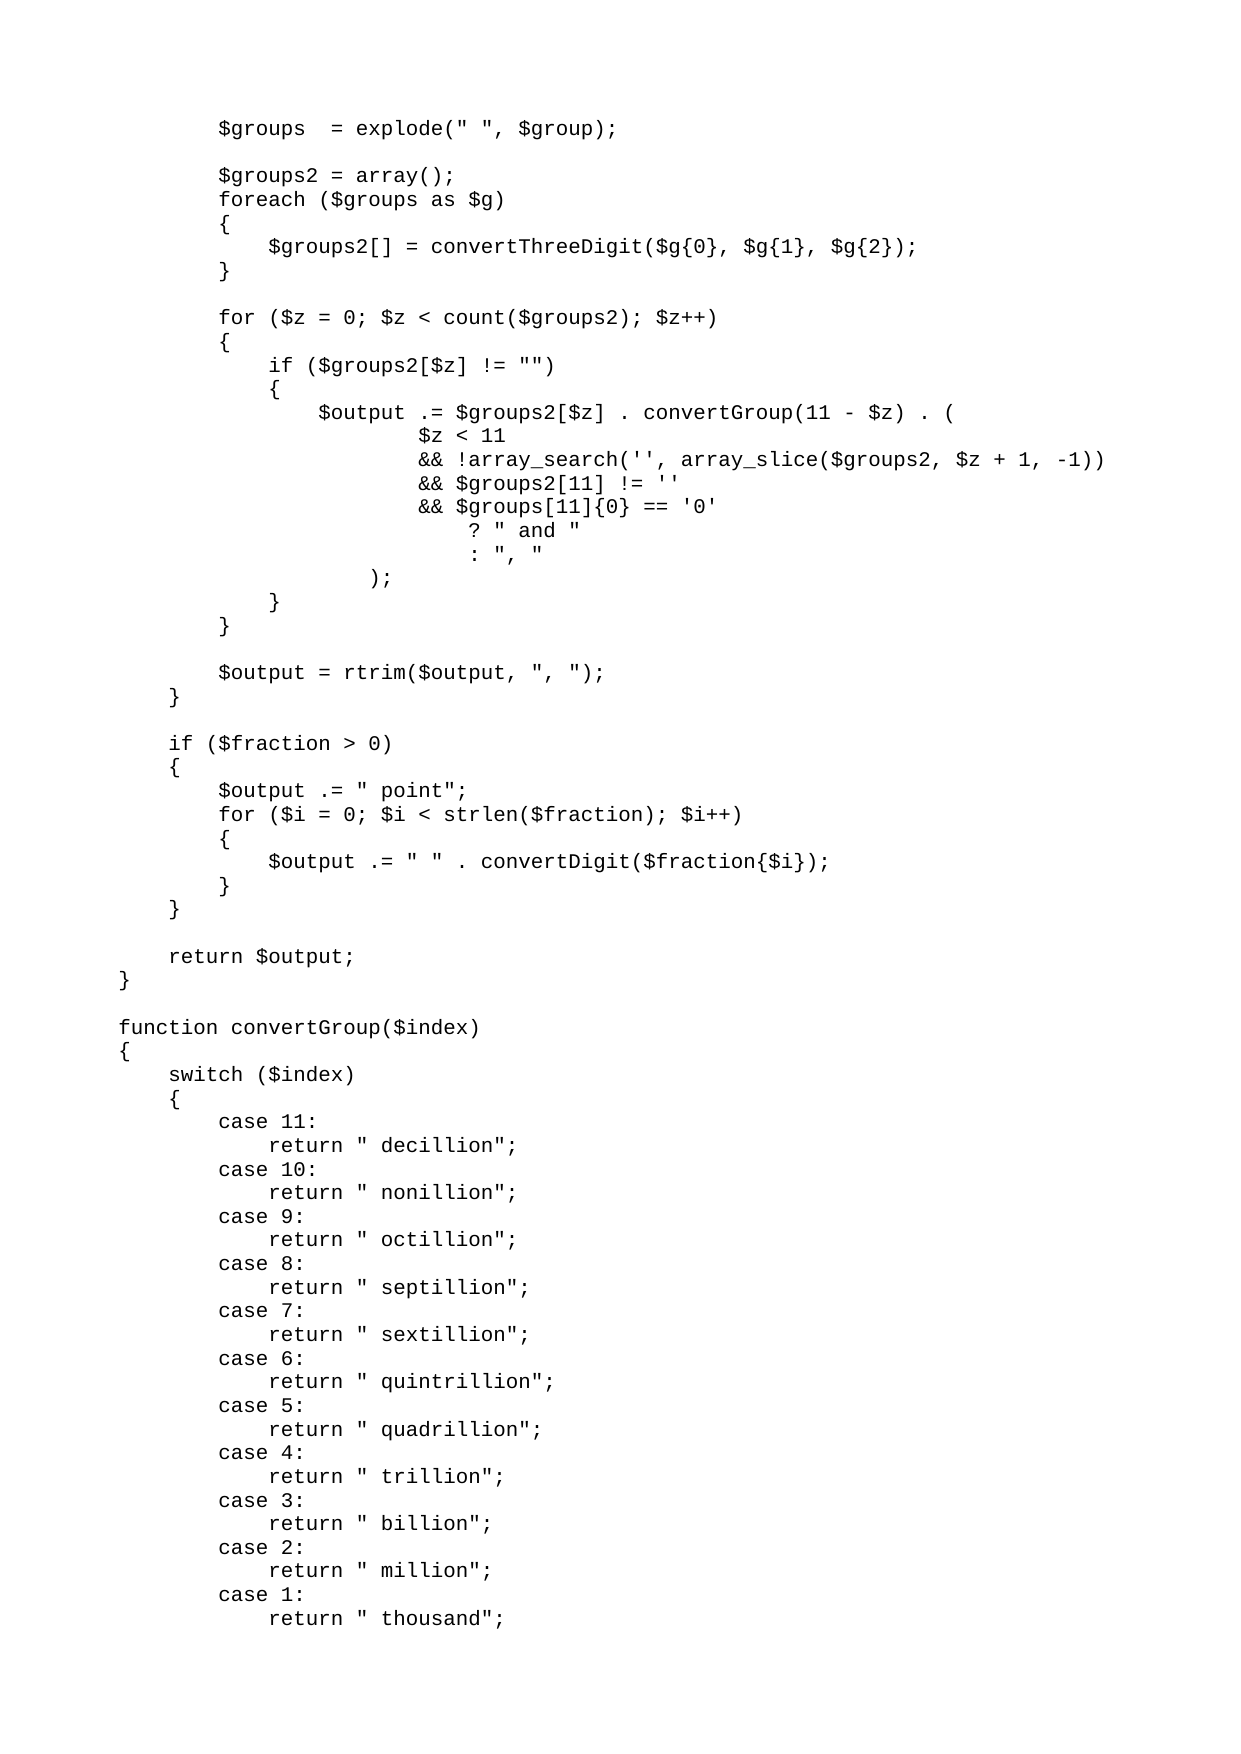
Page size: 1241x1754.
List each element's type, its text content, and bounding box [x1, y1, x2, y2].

text $output .= " " . convertDigit($fraction{$i}); [118, 851, 1122, 875]
text } [118, 875, 1122, 898]
text && $groups2[11] != '' [118, 473, 1122, 496]
text $groups = explode(" ", $group); [118, 118, 1122, 142]
text return " decillion"; [118, 1135, 1122, 1158]
text return " billion"; [118, 1513, 1122, 1537]
text } [118, 591, 1122, 615]
text } [118, 969, 1122, 993]
text case 2: [118, 1537, 1122, 1561]
text for ($z = 0; $z < count($groups2); $z++) [118, 307, 1122, 331]
text return " nonillion"; [118, 1182, 1122, 1206]
text { [118, 331, 1122, 354]
text case 8: [118, 1253, 1122, 1277]
text return " sextillion"; [118, 1324, 1122, 1348]
text return $output; [118, 946, 1122, 969]
text { [118, 827, 1122, 851]
text if ($groups2[$z] != "") [118, 354, 1122, 378]
text $output .= " point"; [118, 780, 1122, 804]
text ); [118, 567, 1122, 591]
text : ", " [118, 544, 1122, 567]
text case 5: [118, 1395, 1122, 1419]
text $output = rtrim($output, ", "); [118, 662, 1122, 686]
text return " thousand"; [118, 1608, 1122, 1631]
text } [118, 686, 1122, 709]
text foreach ($groups as $g) [118, 189, 1122, 213]
text case 11: [118, 1111, 1122, 1135]
text } [118, 615, 1122, 638]
text case 9: [118, 1206, 1122, 1229]
text case 10: [118, 1158, 1122, 1182]
text $groups2 = array(); [118, 165, 1122, 189]
text return " quadrillion"; [118, 1419, 1122, 1442]
text return " trillion"; [118, 1466, 1122, 1489]
text { [118, 757, 1122, 780]
text case 3: [118, 1489, 1122, 1513]
text { [118, 1088, 1122, 1111]
text switch ($index) [118, 1064, 1122, 1088]
text function convertGroup($index) [118, 1017, 1122, 1040]
text return " million"; [118, 1561, 1122, 1584]
text && !array_search('', array_slice($groups2, $z + 1, -1)) [118, 449, 1122, 473]
text ? " and " [118, 520, 1122, 544]
text case 4: [118, 1442, 1122, 1466]
text } [118, 898, 1122, 922]
text case 6: [118, 1348, 1122, 1371]
text case 1: [118, 1584, 1122, 1608]
text { [118, 378, 1122, 402]
text return " quintrillion"; [118, 1371, 1122, 1395]
text && $groups[11]{0} == '0' [118, 496, 1122, 520]
text if ($fraction > 0) [118, 733, 1122, 757]
text $output .= $groups2[$z] . convertGroup(11 - $z) . ( [118, 402, 1122, 426]
text return " septillion"; [118, 1277, 1122, 1300]
text case 7: [118, 1300, 1122, 1324]
text { [118, 1040, 1122, 1064]
text { [118, 213, 1122, 236]
text for ($i = 0; $i < strlen($fraction); $i++) [118, 804, 1122, 827]
text $groups2[] = convertThreeDigit($g{0}, $g{1}, $g{2}); [118, 236, 1122, 260]
text } [118, 260, 1122, 284]
text $z < 11 [118, 426, 1122, 449]
text return " octillion"; [118, 1229, 1122, 1253]
